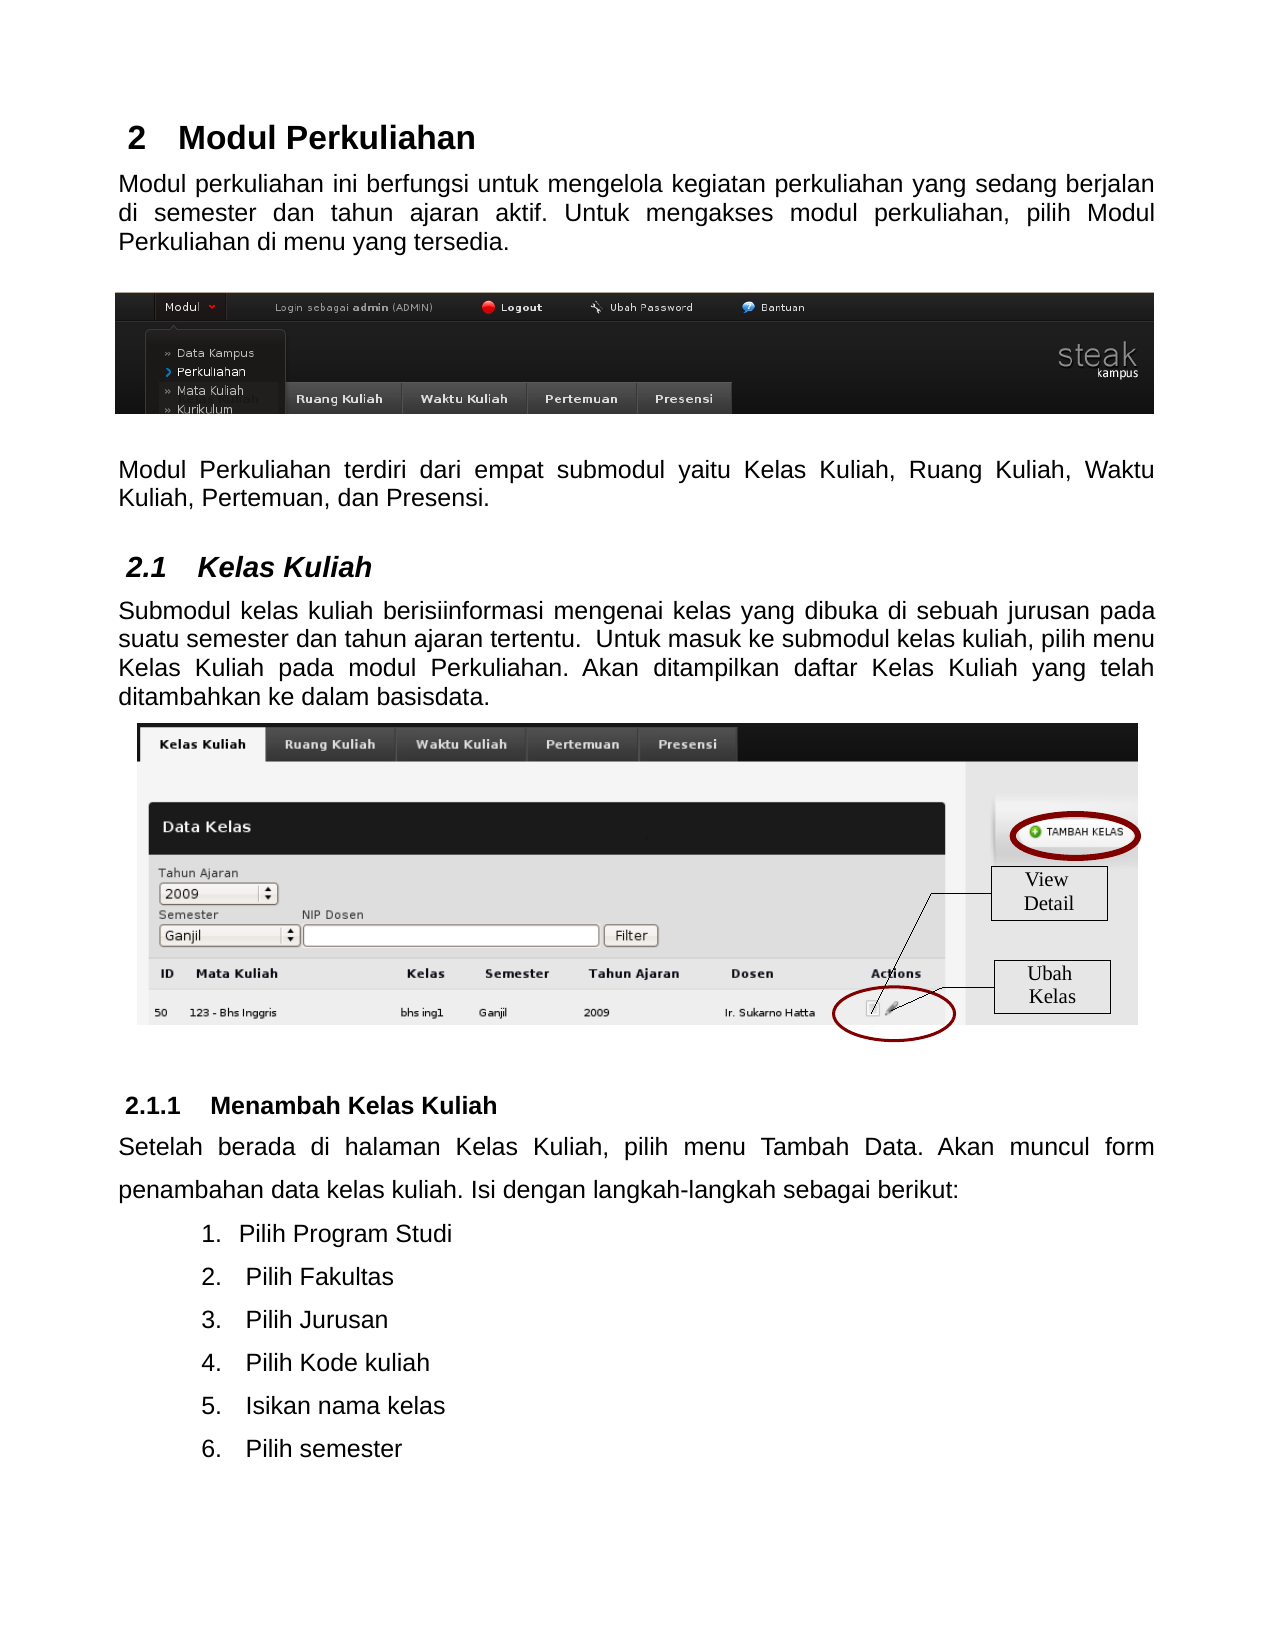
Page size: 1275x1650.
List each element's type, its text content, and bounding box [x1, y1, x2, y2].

list Pilih Jurusan [201, 1305, 1157, 1333]
list Pilih Program Studi [201, 1218, 1157, 1247]
list Submodul kelas kuliah berisiinformasi mengenai kelas yang dibuka di sebuah jurusan pada suatu semester dan tahun ajaran tertentu. Untuk masuk ke submodul kelas kuliah, pilih menu Kelas Kuliah pada modul Perkuliahan. Akan ditampilkan daftar Kelas Kuliah yang telah ditambahkan ke dalam basisdata. [118, 596, 1157, 711]
list Setelah berada di halaman Kelas Kuliah, pilih menu Tambah Data. Akan muncul form penambahan data kelas kuliah. Isi dengan langkah-langkah sebagai berikut: [118, 1132, 1157, 1204]
picture [1016, 818, 1134, 854]
picture [836, 989, 952, 1025]
picture [137, 723, 1138, 1025]
picture [115, 292, 1154, 414]
list Pilih semester [201, 1434, 1157, 1463]
list Pilih Kode kuliah [201, 1348, 1157, 1377]
text Modul Perkuliahan terdiri dari empat submodul yaitu Kelas Kuliah, Ruang Kuliah, Waktu Kuliah, Pertemuan, dan Presensi. [118, 455, 1157, 512]
subtitle Modul Perkuliahan [118, 118, 1157, 157]
list Pilih Fakultas [201, 1262, 1157, 1290]
subtitle Menambah Kelas Kuliah [118, 1091, 1157, 1120]
list Isikan nama kelas [201, 1391, 1157, 1420]
text Modul perkuliahan ini berfungsi untuk mengelola kegiatan perkuliahan yang sedang berjalan di semester dan tahun ajaran aktif. Untuk mengakses modul perkuliahan, pilih Modul Perkuliahan di menu yang tersedia. [118, 169, 1157, 256]
subtitle Kelas Kuliah [118, 550, 1157, 583]
